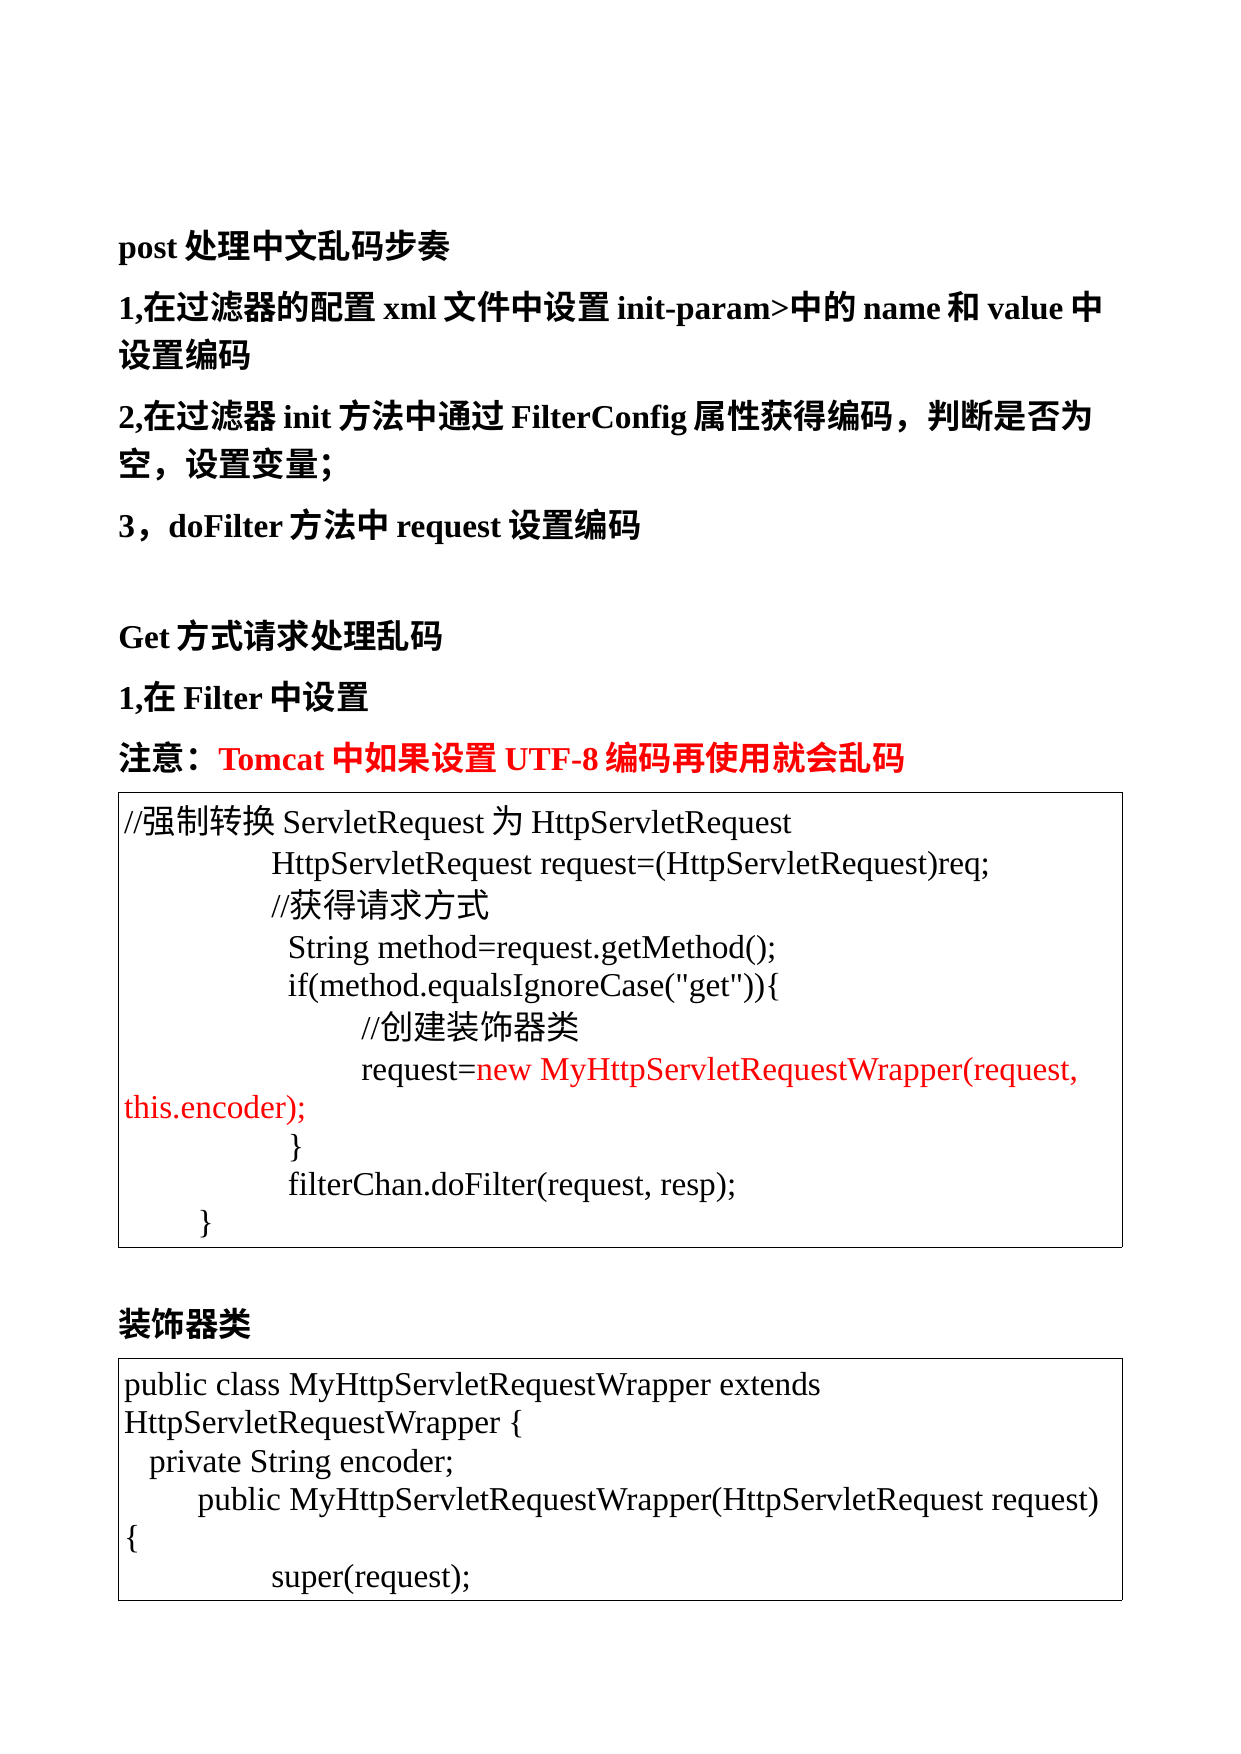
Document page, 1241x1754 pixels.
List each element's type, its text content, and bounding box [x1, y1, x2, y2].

text post处理中文乱码步奏 [118, 220, 1122, 268]
text 装饰器类 [118, 1298, 1122, 1346]
text 2,在过滤器init方法中通过FilterConfig属性获得编码，判断是否为空，设置变量； [118, 389, 1122, 486]
text 1,在Filter中设置 [118, 671, 1122, 719]
text 3，doFilter方法中request设置编码 [118, 498, 1122, 547]
table_header //强制转换ServletRequest为HttpServletRequest HttpServletRequest request=(HttpServletRequest)req; //获得请求方式 String method=request.getMethod(); if(method.equalsIgnoreCase("get")){ //创建装饰器类 request=new MyHttpServletRequestWrapper(request, this.encoder); } filterChan.doFilter(request, resp); } [119, 793, 1122, 1247]
text 注意：Tomcat中如果设置UTF-8编码再使用就会乱码 [118, 731, 1122, 780]
text Get方式请求处理乱码 [118, 610, 1122, 658]
table_header public class MyHttpServletRequestWrapper extends HttpServletRequestWrapper { private String encoder; public MyHttpServletRequestWrapper(HttpServletRequest request) { super(request); [119, 1359, 1122, 1600]
text 1,在过滤器的配置xml文件中设置init-param>中的name和value中设置编码 [118, 281, 1122, 377]
